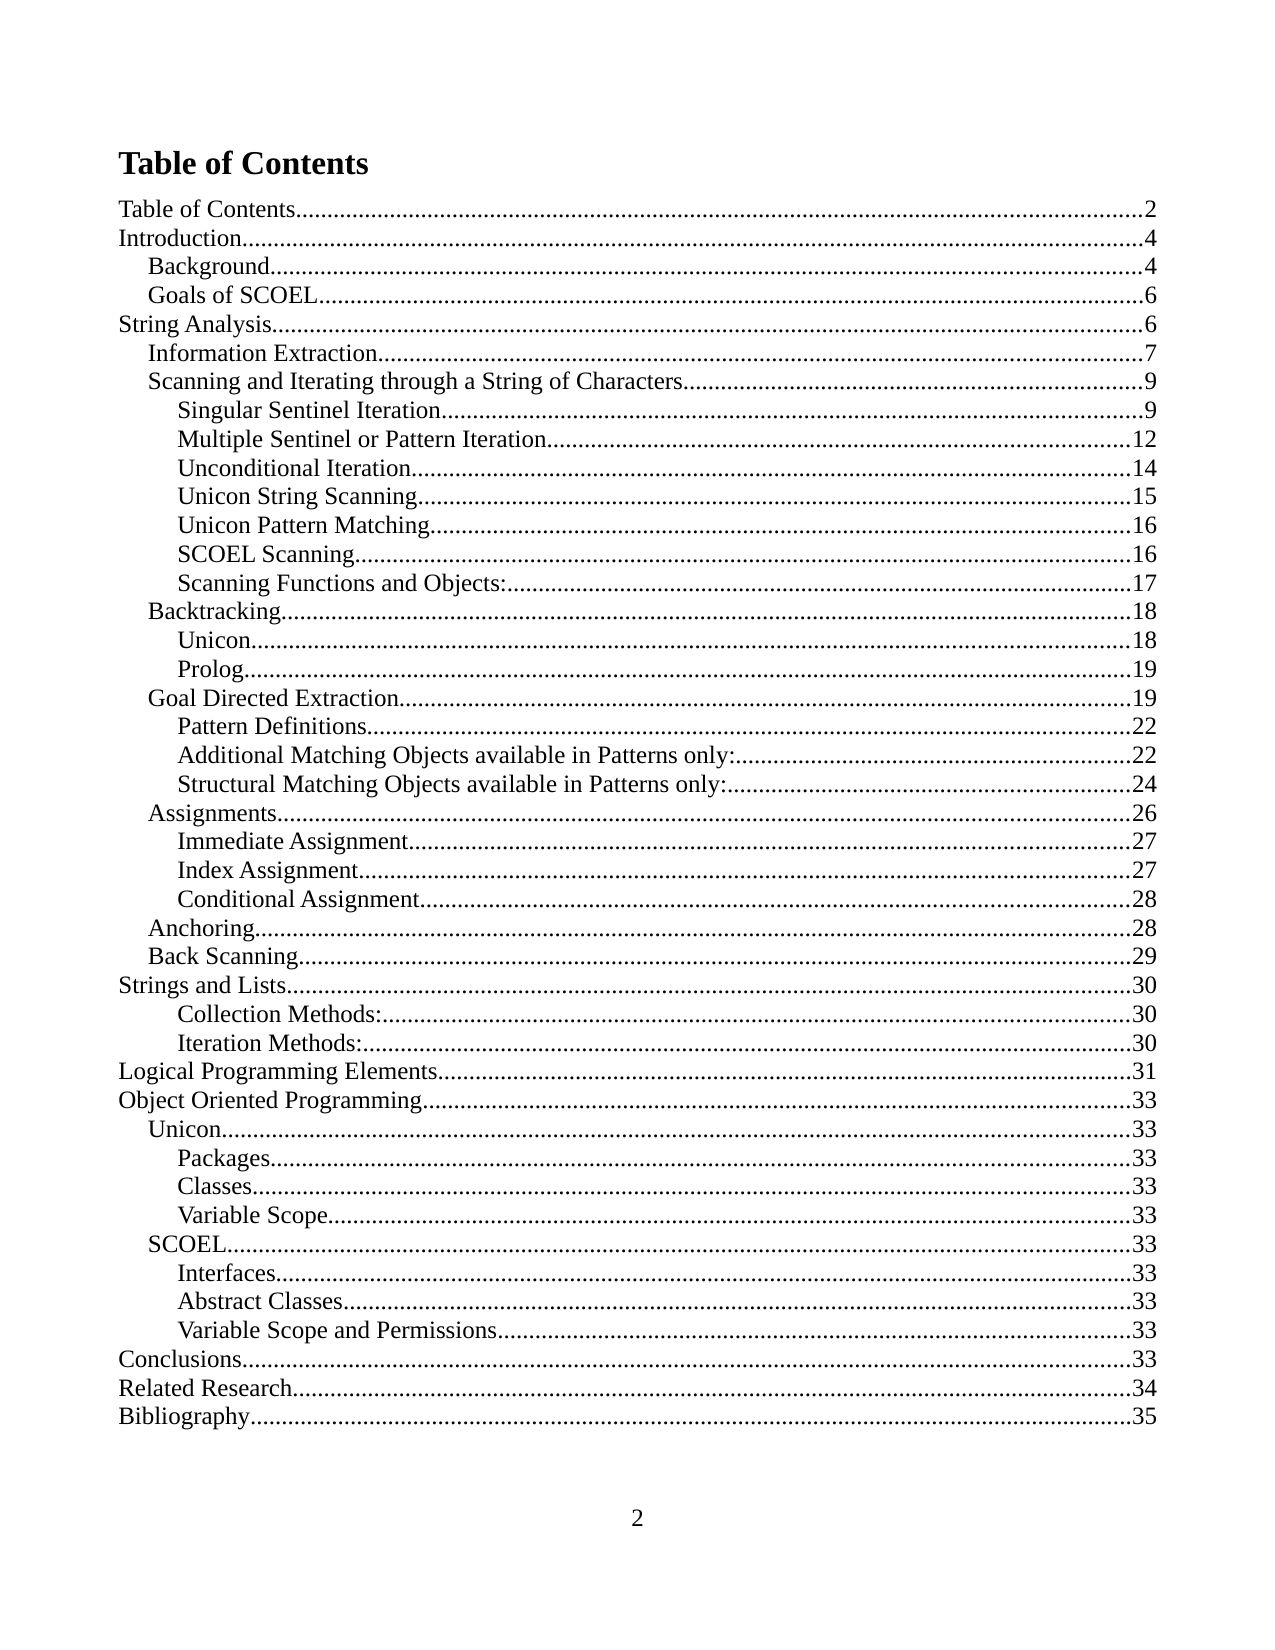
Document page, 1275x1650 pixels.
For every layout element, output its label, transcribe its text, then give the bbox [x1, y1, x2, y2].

text Index Assignment 27 [177, 855, 1157, 884]
text Collection Methods: 30 [177, 999, 1157, 1028]
text Scanning and Iterating through a String of Characters 9 [148, 366, 1157, 395]
text Interfaces 33 [177, 1258, 1157, 1286]
text Object Oriented Programming 33 [118, 1085, 1157, 1114]
text SCOEL Scanning 16 [177, 539, 1157, 568]
text Information Extraction 7 [148, 338, 1157, 366]
text Background 4 [148, 251, 1157, 280]
text Immediate Assignment 27 [177, 826, 1157, 855]
text Singular Sentinel Iteration 9 [177, 395, 1157, 424]
text Anchoring 28 [148, 913, 1157, 941]
text Pattern Definitions 22 [177, 711, 1157, 740]
text String Analysis 6 [118, 309, 1157, 338]
text Iteration Methods: 30 [177, 1028, 1157, 1056]
text Unconditional Iteration 14 [177, 453, 1157, 481]
text Additional Matching Objects available in Patterns only: 22 [177, 740, 1157, 769]
text Unicon 33 [148, 1114, 1157, 1143]
text Variable Scope and Permissions 33 [177, 1315, 1157, 1344]
text Conditional Assignment 28 [177, 884, 1157, 913]
text Table of Contents 2 [118, 194, 1157, 223]
text Logical Programming Elements 31 [118, 1056, 1157, 1085]
text Backtracking 18 [148, 596, 1157, 625]
text Introduction 4 [118, 223, 1157, 251]
text Back Scanning 29 [148, 941, 1157, 970]
text Structural Matching Objects available in Patterns only: 24 [177, 769, 1157, 798]
text Unicon Pattern Matching 16 [177, 510, 1157, 539]
text Goal Directed Extraction 19 [148, 683, 1157, 711]
text Conclusions 33 [118, 1344, 1157, 1373]
text Goals of SCOEL 6 [148, 280, 1157, 309]
subtitle Table of Contents [118, 143, 1157, 181]
text Classes 33 [177, 1171, 1157, 1200]
text Scanning Functions and Objects: 17 [177, 568, 1157, 596]
text Related Research 34 [118, 1373, 1157, 1401]
text Abstract Classes 33 [177, 1286, 1157, 1315]
text Packages 33 [177, 1143, 1157, 1171]
text Unicon String Scanning 15 [177, 481, 1157, 510]
text Multiple Sentinel or Pattern Iteration 12 [177, 424, 1157, 453]
text Bibliography 35 [118, 1401, 1157, 1430]
text SCOEL 33 [148, 1229, 1157, 1258]
text Variable Scope 33 [177, 1200, 1157, 1229]
text Prolog 19 [177, 654, 1157, 683]
text Assignments 26 [148, 798, 1157, 826]
text Unicon 18 [177, 625, 1157, 654]
text Strings and Lists 30 [118, 970, 1157, 999]
